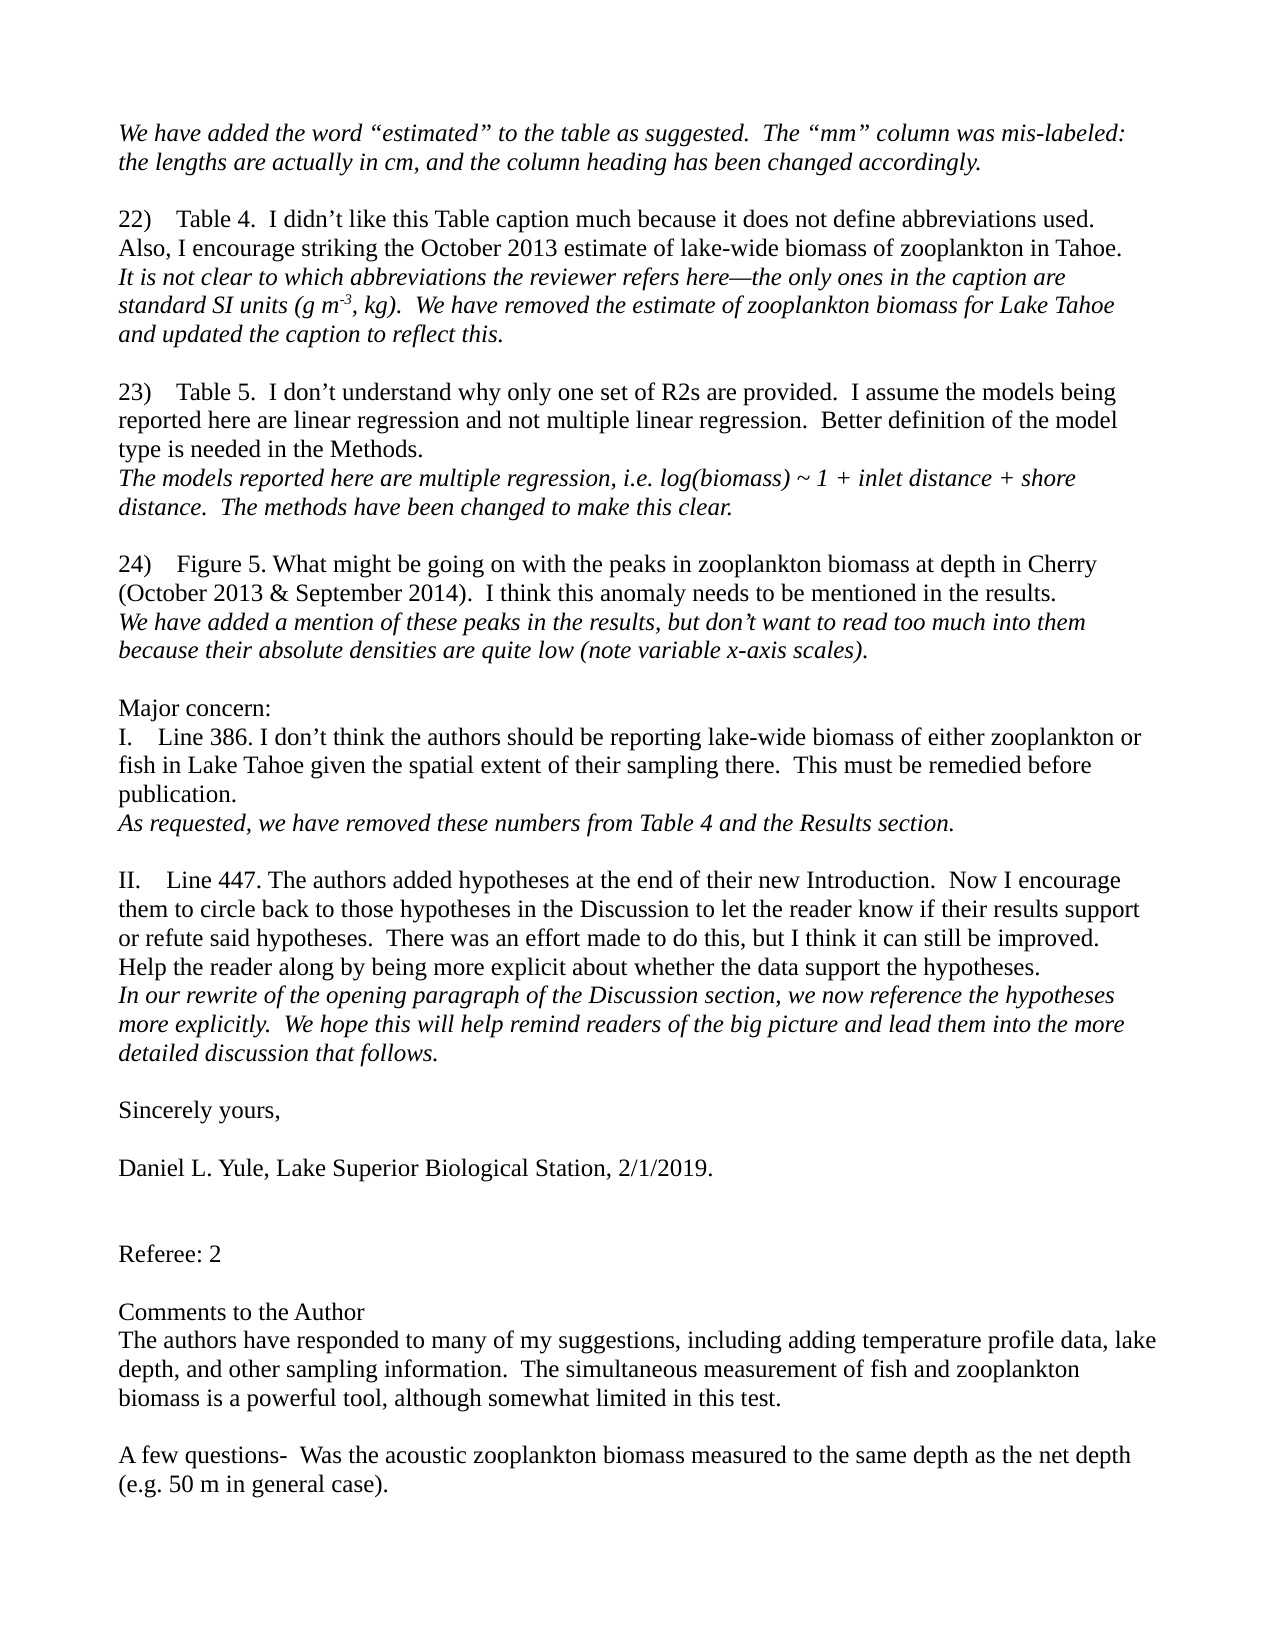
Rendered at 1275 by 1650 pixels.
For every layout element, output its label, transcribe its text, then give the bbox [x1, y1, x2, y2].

text Major concern: I. Line 386. I don’t think the authors should be reporting lake-wide biomass of either zooplankton or fish in Lake Tahoe given the spatial extent of their sampling there. This must be remedied before publication. [118, 693, 1157, 808]
text We have added a mention of these peaks in the results, but don’t want to read too much into them because their absolute densities are quite low (note variable x-axis scales). [118, 607, 1157, 693]
text Sincerely yours, Daniel L. Yule, Lake Superior Biological Station, 2/1/2019. Referee: 2 Comments to the Author The authors have responded to many of my suggestions, including adding temperature profile data, lake depth, and other sampling information. The simultaneous measurement of fish and zooplankton biomass is a powerful tool, although somewhat limited in this test. A few questions- Was the acoustic zooplankton biomass measured to the same depth as the net depth (e.g. 50 m in general case). [118, 1096, 1157, 1527]
text II. Line 447. The authors added hypotheses at the end of their new Introduction. Now I encourage them to circle back to those hypotheses in the Discussion to let the reader know if their results support or refute said hypotheses. There was an effort made to do this, but I think it can still be improved. Help the reader along by being more explicit about whether the data support the hypotheses. In our rewrite of the opening paragraph of the Discussion section, we now reference the hypotheses more explicitly. We hope this will help remind readers of the big picture and lead them into the more detailed discussion that follows. [118, 866, 1157, 1096]
text It is not clear to which abbreviations the reviewer refers here—the only ones in the caption are standard SI units (g m-3, kg). We have removed the estimate of zooplankton biomass for Lake Tahoe and updated the caption to reflect this. [118, 262, 1157, 377]
text As requested, we have removed these numbers from Table 4 and the Results section. [118, 808, 1157, 866]
text 23) Table 5. I don’t understand why only one set of R2s are provided. I assume the models being reported here are linear regression and not multiple linear regression. Better definition of the model type is needed in the Methods. [118, 377, 1157, 463]
text 24) Figure 5. What might be going on with the peaks in zooplankton biomass at depth in Cherry (October 2013 & September 2014). I think this anomaly needs to be mentioned in the results. [118, 549, 1157, 607]
text 22) Table 4. I didn’t like this Table caption much because it does not define abbreviations used. Also, I encourage striking the October 2013 estimate of lake-wide biomass of zooplankton in Tahoe. [118, 204, 1157, 262]
text The models reported here are multiple regression, i.e. log(biomass) ~ 1 + inlet distance + shore distance. The methods have been changed to make this clear. [118, 463, 1157, 549]
text We have added the word “estimated” to the table as suggested. The “mm” column was mis-labeled: the lengths are actually in cm, and the column heading has been changed accordingly. [118, 118, 1157, 204]
